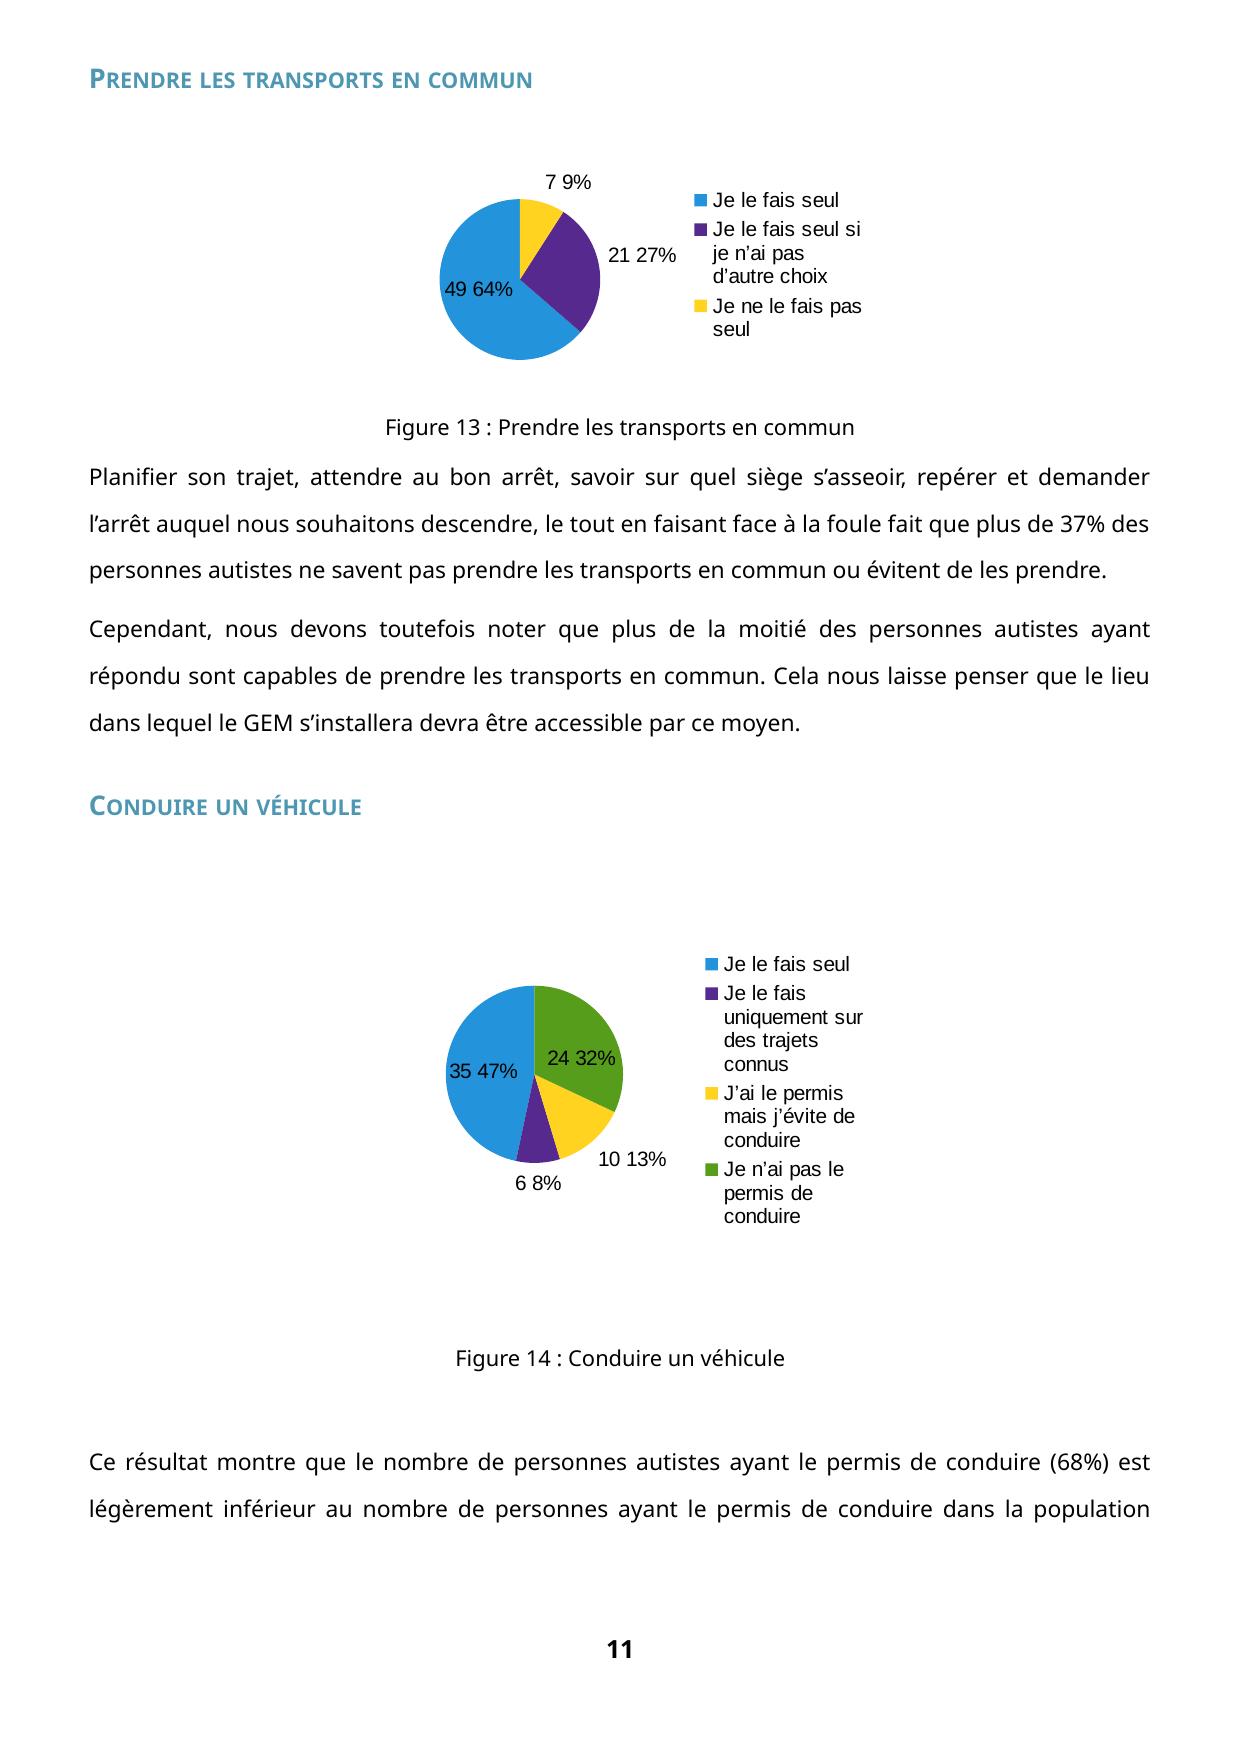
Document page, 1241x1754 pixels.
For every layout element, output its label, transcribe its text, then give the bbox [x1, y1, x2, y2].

text Planifier son trajet, attendre au bon arrêt, savoir sur quel siège s’asseoir, repérer et demander l’arrêt auquel nous souhaitons descendre, le tout en faisant face à la foule fait que plus de 37% des personnes autistes ne savent pas prendre les transports en commun ou évitent de les prendre. [88, 461, 1152, 586]
text Ce résultat montre que le nombre de personnes autistes ayant le permis de conduire (68%) est légèrement inférieur au nombre de personnes ayant le permis de conduire dans la population [88, 1446, 1152, 1524]
text Cependant, nous devons toutefois noter que plus de la moitié des personnes autistes ayant répondu sont capables de prendre les transports en commun. Cela nous laisse penser que le lieu dans lequel le GEM s’installera devra être accessible par ce moyen. [88, 613, 1152, 738]
subtitle Conduire un véhicule [88, 786, 1152, 823]
subtitle Prendre les transports en commun [88, 59, 1152, 96]
text Figure 14 : Conduire un véhicule [88, 850, 1152, 1373]
text Figure 13 : Prendre les transports en commun [88, 123, 1152, 442]
